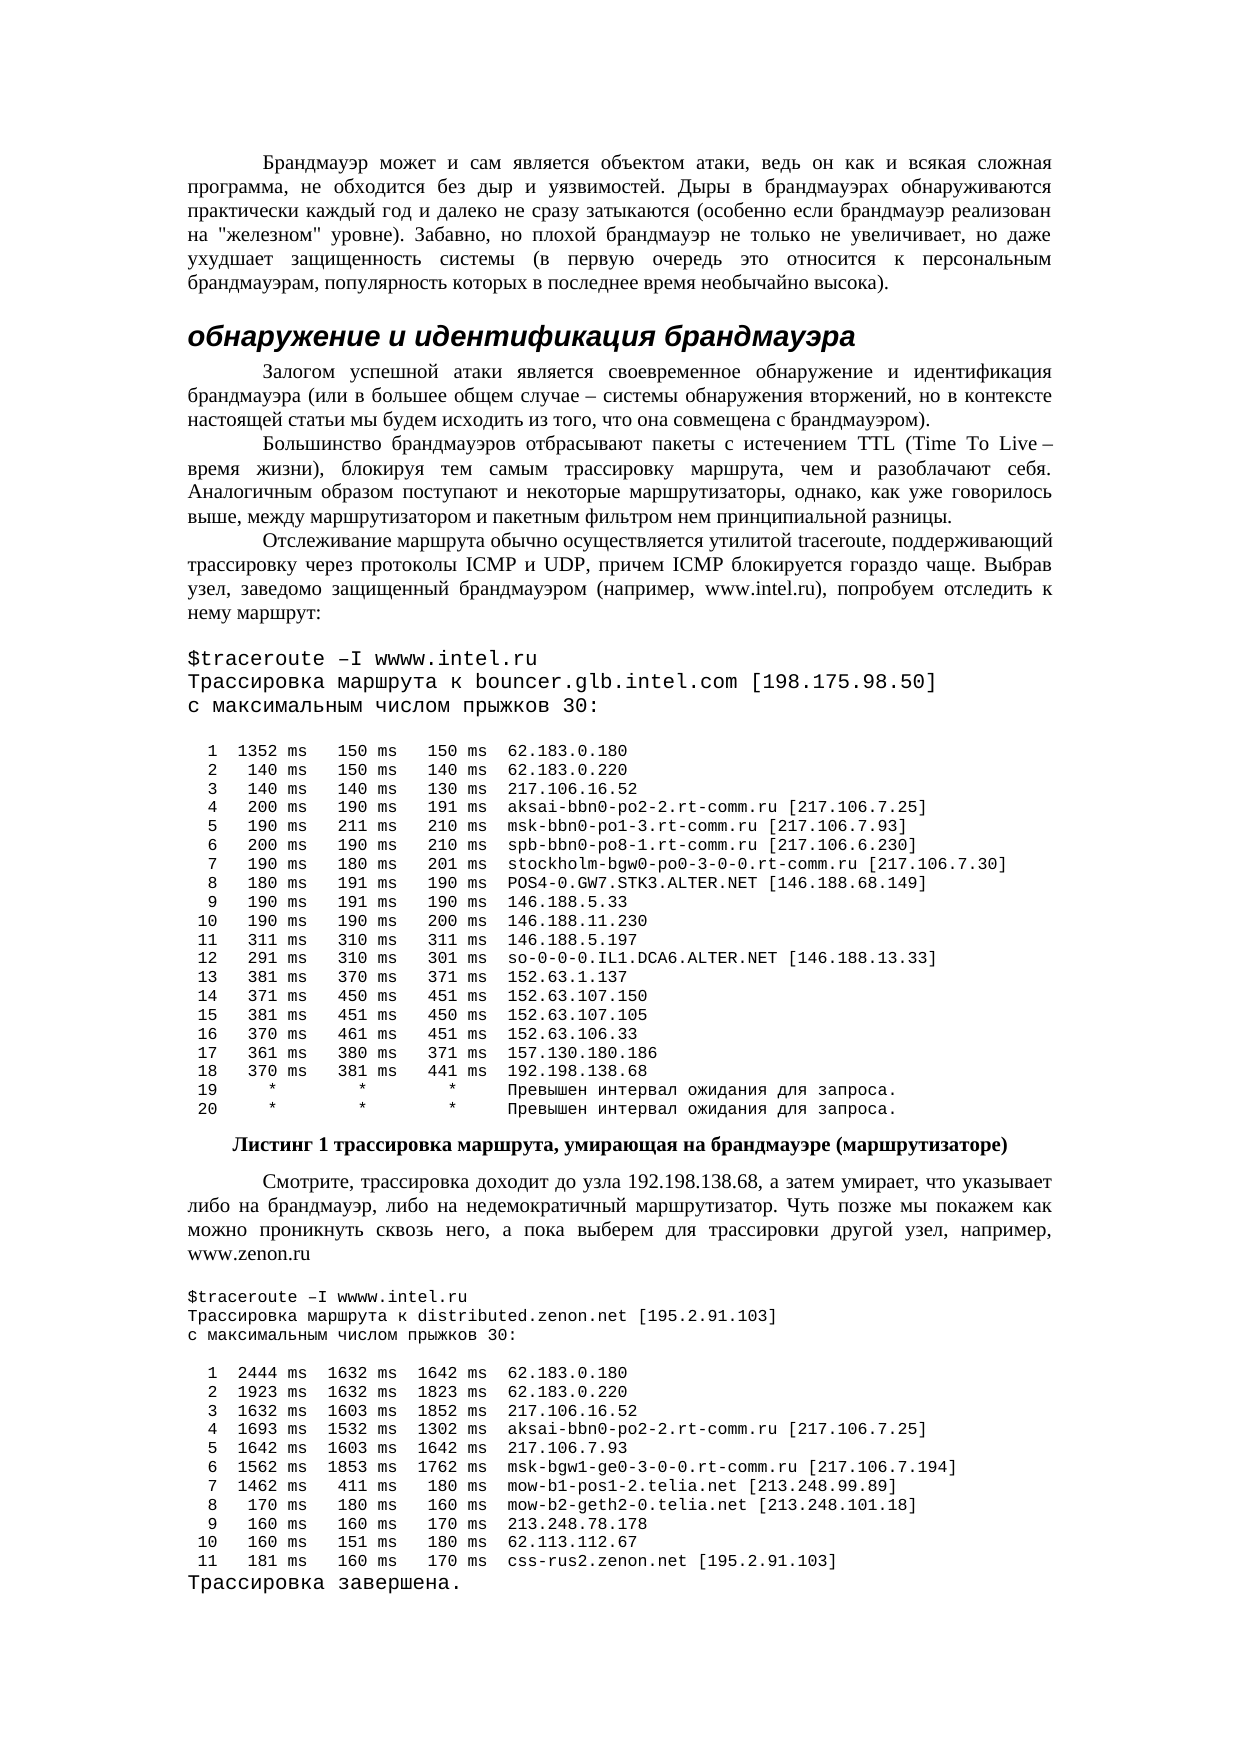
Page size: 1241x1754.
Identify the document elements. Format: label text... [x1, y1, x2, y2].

text 10 190 ms 190 ms 200 ms 146.188.11.230 [187, 912, 1053, 931]
text 5 1642 ms 1603 ms 1642 ms 217.106.7.93 [187, 1440, 1053, 1459]
text 6 200 ms 190 ms 210 ms spb-bbn0-po8-1.rt-comm.ru [217.106.6.230] [187, 837, 1053, 856]
text 9 190 ms 191 ms 190 ms 146.188.5.33 [187, 893, 1053, 912]
text 19 * * * Превышен интервал ожидания для запроса. [187, 1082, 1053, 1101]
text 3 140 ms 140 ms 130 ms 217.106.16.52 [187, 780, 1053, 799]
text Трассировка завершена. [187, 1572, 1053, 1595]
text 3 1632 ms 1603 ms 1852 ms 217.106.16.52 [187, 1402, 1053, 1421]
text 2 1923 ms 1632 ms 1823 ms 62.183.0.220 [187, 1383, 1053, 1402]
text 7 190 ms 180 ms 201 ms stockholm-bgw0-po0-3-0-0.rt-comm.ru [217.106.7.30] [187, 856, 1053, 874]
text 8 180 ms 191 ms 190 ms POS4-0.GW7.STK3.ALTER.NET [146.188.68.149] [187, 874, 1053, 893]
text Большинство брандмауэров отбрасывают пакеты с истечением TTL (Time To Live – время жизни), блокируя тем самым трассировку маршрута, чем и разоблачают себя. Аналогичным образом поступают и некоторые маршрутизаторы, однако, как уже говорилось выше, между маршрутизатором и пакетным фильтром нем принципиальной разницы. [187, 431, 1053, 528]
text 10 160 ms 151 ms 180 ms 62.113.112.67 [187, 1534, 1053, 1553]
text Брандмауэр может и сам является объектом атаки, ведь он как и всякая сложная программа, не обходится без дыр и уязвимостей. Дыры в брандмауэрах обнаруживаются практически каждый год и далеко не сразу затыкаются (особенно если брандмауэр реализован на "железном" уровне). Забавно, но плохой брандмауэр не только не увеличивает, но даже ухудшает защищенность системы (в первую очередь это относится к персональным брандмауэрам, популярность которых в последнее время необычайно высока). [187, 150, 1053, 294]
text 14 371 ms 450 ms 451 ms 152.63.107.150 [187, 988, 1053, 1006]
text Трассировка маршрута к distributed.zenon.net [195.2.91.103] [187, 1308, 1053, 1327]
text $traceroute –I wwww.intel.ru [187, 648, 1053, 672]
text 17 361 ms 380 ms 371 ms 157.130.180.186 [187, 1044, 1053, 1063]
text $traceroute –I wwww.intel.ru [187, 1289, 1053, 1308]
subtitle обнаружение и идентификация брандмауэра [187, 319, 1053, 353]
text с максимальным числом прыжков 30: [187, 695, 1053, 719]
text 7 1462 ms 411 ms 180 ms mow-b1-pos1-2.telia.net [213.248.99.89] [187, 1477, 1053, 1496]
text 20 * * * Превышен интервал ожидания для запроса. [187, 1101, 1053, 1119]
text 2 140 ms 150 ms 140 ms 62.183.0.220 [187, 761, 1053, 780]
text 13 381 ms 370 ms 371 ms 152.63.1.137 [187, 969, 1053, 988]
text 5 190 ms 211 ms 210 ms msk-bbn0-po1-3.rt-comm.ru [217.106.7.93] [187, 818, 1053, 837]
text 15 381 ms 451 ms 450 ms 152.63.107.105 [187, 1006, 1053, 1025]
text 4 200 ms 190 ms 191 ms aksai-bbn0-po2-2.rt-comm.ru [217.106.7.25] [187, 799, 1053, 818]
text 6 1562 ms 1853 ms 1762 ms msk-bgw1-ge0-3-0-0.rt-comm.ru [217.106.7.194] [187, 1459, 1053, 1477]
text 18 370 ms 381 ms 441 ms 192.198.138.68 [187, 1063, 1053, 1082]
text 4 1693 ms 1532 ms 1302 ms aksai-bbn0-po2-2.rt-comm.ru [217.106.7.25] [187, 1421, 1053, 1440]
text 11 311 ms 310 ms 311 ms 146.188.5.197 [187, 931, 1053, 950]
text Листинг 1 трассировка маршрута, умирающая на брандмауэре (маршрутизаторе) [187, 1132, 1053, 1156]
text Трассировка маршрута к bouncer.glb.intel.com [198.175.98.50] [187, 672, 1053, 695]
text Смотрите, трассировка доходит до узла 192.198.138.68, а затем умирает, что указывает либо на брандмауэр, либо на недемократичный маршрутизатор. Чуть позже мы покажем как можно проникнуть сквозь него, а пока выберем для трассировки другой узел, например, www.zenon.ru [187, 1169, 1053, 1265]
text 8 170 ms 180 ms 160 ms mow-b2-geth2-0.telia.net [213.248.101.18] [187, 1496, 1053, 1515]
text с максимальным числом прыжков 30: [187, 1327, 1053, 1346]
text 9 160 ms 160 ms 170 ms 213.248.78.178 [187, 1515, 1053, 1534]
text 16 370 ms 461 ms 451 ms 152.63.106.33 [187, 1025, 1053, 1044]
text Залогом успешной атаки является своевременное обнаружение и идентификация брандмауэра (или в большее общем случае – системы обнаружения вторжений, но в контексте настоящей статьи мы будем исходить из того, что она совмещена с брандмауэром). [187, 359, 1053, 431]
text 1 2444 ms 1632 ms 1642 ms 62.183.0.180 [187, 1364, 1053, 1383]
text 11 181 ms 160 ms 170 ms css-rus2.zenon.net [195.2.91.103] [187, 1553, 1053, 1572]
text Отслеживание маршрута обычно осуществляется утилитой traceroute, поддерживающий трассировку через протоколы ICMP и UDP, причем ICMP блокируется гораздо чаще. Выбрав узел, заведомо защищенный брандмауэром (например, www.intel.ru), попробуем отследить к нему маршрут: [187, 528, 1053, 624]
text 12 291 ms 310 ms 301 ms so-0-0-0.IL1.DCA6.ALTER.NET [146.188.13.33] [187, 950, 1053, 969]
text 1 1352 ms 150 ms 150 ms 62.183.0.180 [187, 742, 1053, 761]
